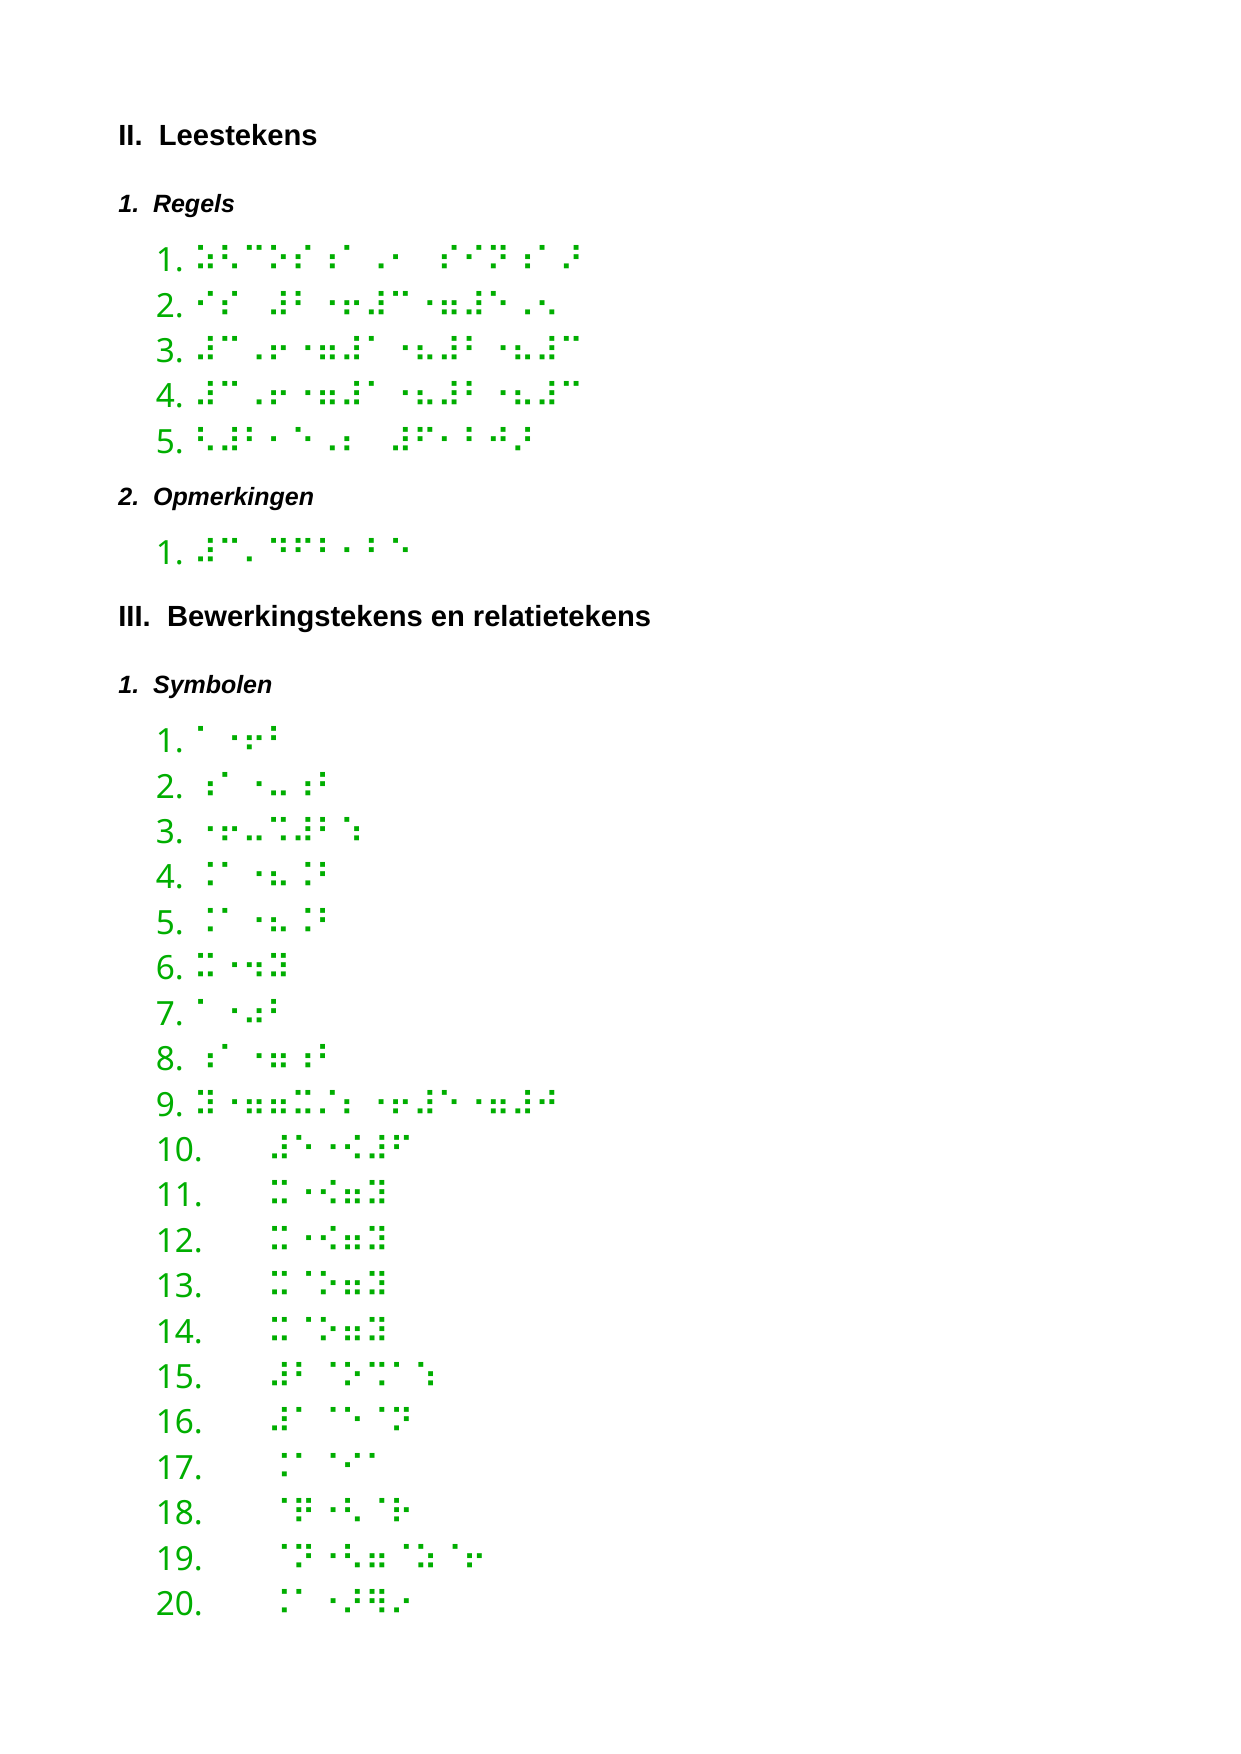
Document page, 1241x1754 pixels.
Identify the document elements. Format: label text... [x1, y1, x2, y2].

list ⠽⠐⠶⠶⠭⠌⠆⠐⠖⠼⠑⠐⠶⠼⠚ [156, 1080, 1122, 1126]
list ⠨⠁⠐⠦⠨⠃ [156, 853, 1122, 899]
list ⠼⠑⠐⠪⠼⠋ [156, 1126, 1122, 1171]
list ⠼⠉⠠⠖⠐⠶⠼⠁⠐⠦⠼⠃⠐⠦⠼⠉ [156, 372, 1122, 418]
list ⠼⠉⠠⠖⠐⠶⠼⠁⠐⠦⠼⠃⠐⠦⠼⠉ [156, 327, 1122, 372]
list ⠈⠟⠐⠣⠈⠗ [156, 1489, 1122, 1534]
list ⠼⠁⠈⠑⠈⠝ [156, 1398, 1122, 1444]
list ⠣⠼⠃⠂⠑⠠⠆⠀⠼⠋⠂⠃⠚⠜ [156, 418, 1122, 463]
subtitle Symbolen [118, 670, 1122, 699]
list ⠊⠎⠀⠼⠃⠐⠖⠼⠉⠐⠶⠼⠑⠠⠢ [156, 281, 1122, 327]
list ⠼⠃⠈⠕⠩⠁⠱ [156, 1353, 1122, 1398]
list ⠨⠁⠈⠊⠁ [156, 1444, 1122, 1489]
list ⠁⠐⠴⠃ [156, 989, 1122, 1035]
list ⠭⠐⠲⠽ [156, 944, 1122, 989]
list ⠈⠝⠐⠣⠶⠈⠵⠈⠖ [156, 1534, 1122, 1580]
list ⠼⠉⠄⠙⠋⠃⠂⠃⠑ [156, 529, 1122, 574]
list ⠭⠈⠕⠶⠽ [156, 1262, 1122, 1307]
subtitle Bewerkingstekens en relatietekens [118, 599, 1122, 633]
subtitle Leestekens [118, 118, 1122, 152]
list ⠰⠁⠐⠶⠰⠃ [156, 1035, 1122, 1080]
list ⠵⠣⠉⠕⠎⠰⠁⠠⠂⠀⠎⠊⠝⠰⠁⠜ [156, 236, 1122, 281]
subtitle Regels [118, 189, 1122, 218]
list ⠁⠐⠖⠃ [156, 717, 1122, 762]
list ⠨⠁⠐⠜⠻⠔ [156, 1580, 1122, 1625]
list ⠐⠖⠤⠩⠼⠃⠱ [156, 808, 1122, 853]
list ⠨⠁⠐⠦⠨⠃ [156, 899, 1122, 944]
list ⠭⠐⠪⠶⠽ [156, 1171, 1122, 1217]
list ⠭⠐⠪⠶⠽ [156, 1217, 1122, 1262]
list ⠰⠁⠐⠤⠰⠃ [156, 762, 1122, 808]
list ⠭⠈⠕⠶⠽ [156, 1307, 1122, 1353]
subtitle Opmerkingen [118, 482, 1122, 511]
